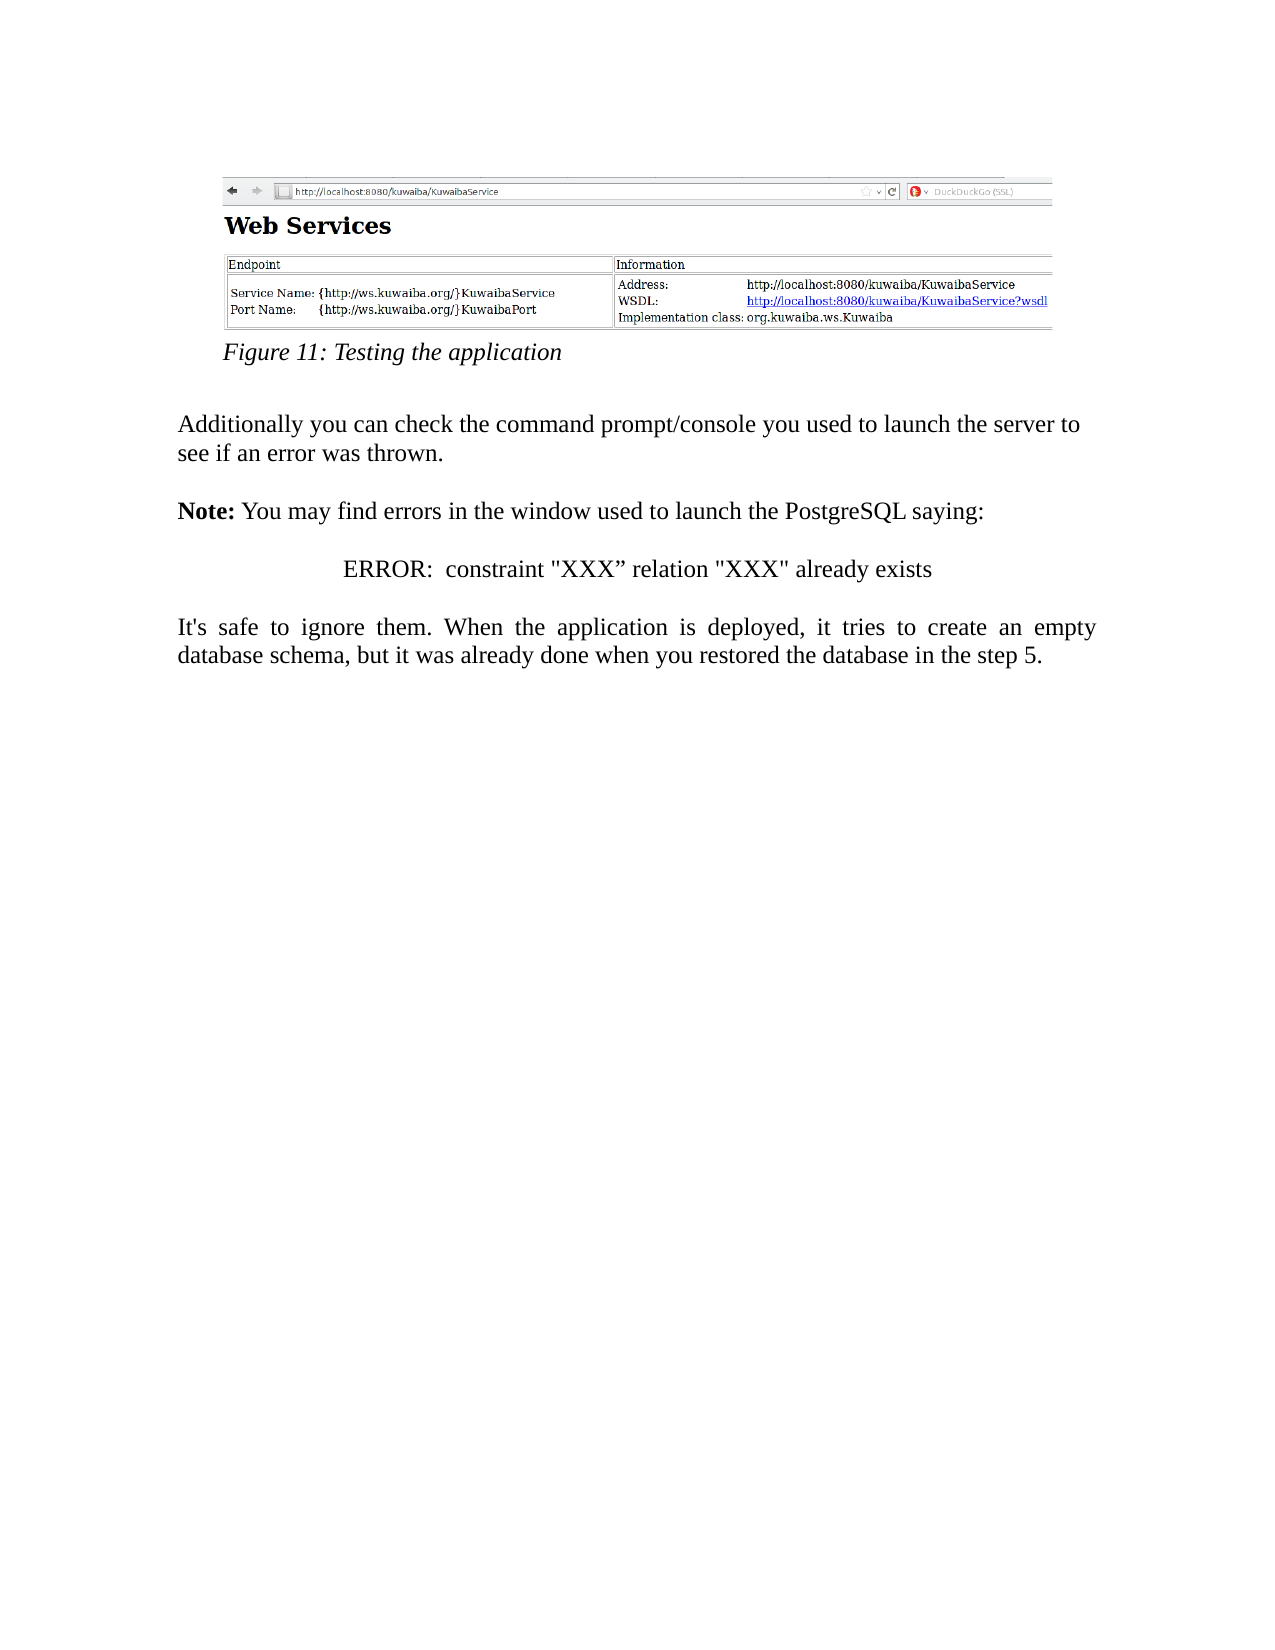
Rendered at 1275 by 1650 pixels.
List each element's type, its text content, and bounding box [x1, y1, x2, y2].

text ERROR: constraint "XXX” relation "XXX" already exists [177, 554, 1098, 582]
text It's safe to ignore them. When the application is deployed, it tries to create an empty database schema, but it was already done when you restored the database in the step 5. [177, 612, 1098, 669]
text Note: You may find errors in the window used to launch the PostgreSQL saying: [177, 496, 1098, 524]
picture [222, 177, 1053, 337]
text Additionally you can check the command prompt/console you used to launch the server to see if an error was thrown. [177, 409, 1098, 467]
text Figure 11: Testing the application [223, 337, 1052, 366]
